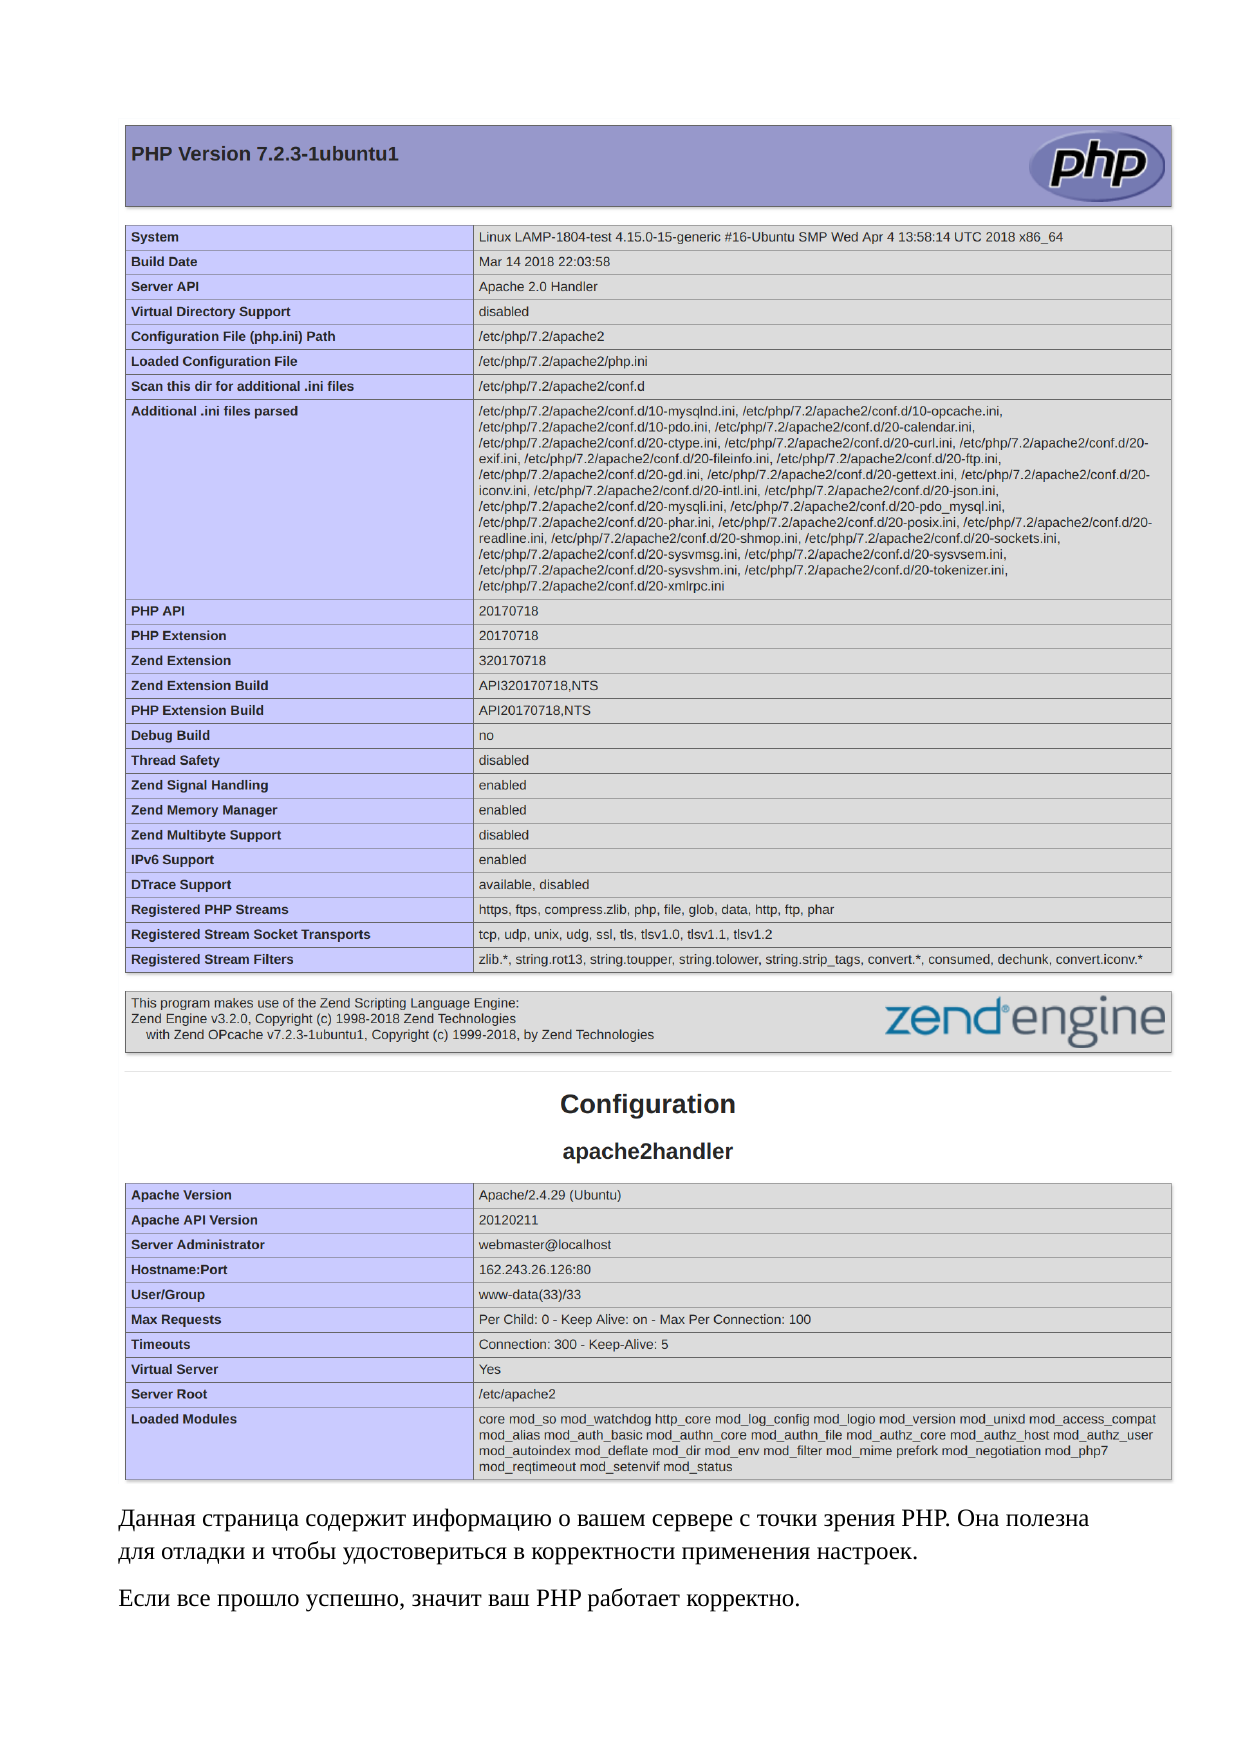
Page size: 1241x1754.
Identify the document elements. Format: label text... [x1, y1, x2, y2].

text Если все прошло успешно, значит ваш PHP работает корректно. [118, 1583, 1122, 1612]
picture [118, 118, 1180, 1484]
text Данная страница содержит информацию о вашем сервере с точки зрения PHP. Она полезна для отладки и чтобы удостовериться в корректности применения настроек. [118, 1503, 1122, 1565]
